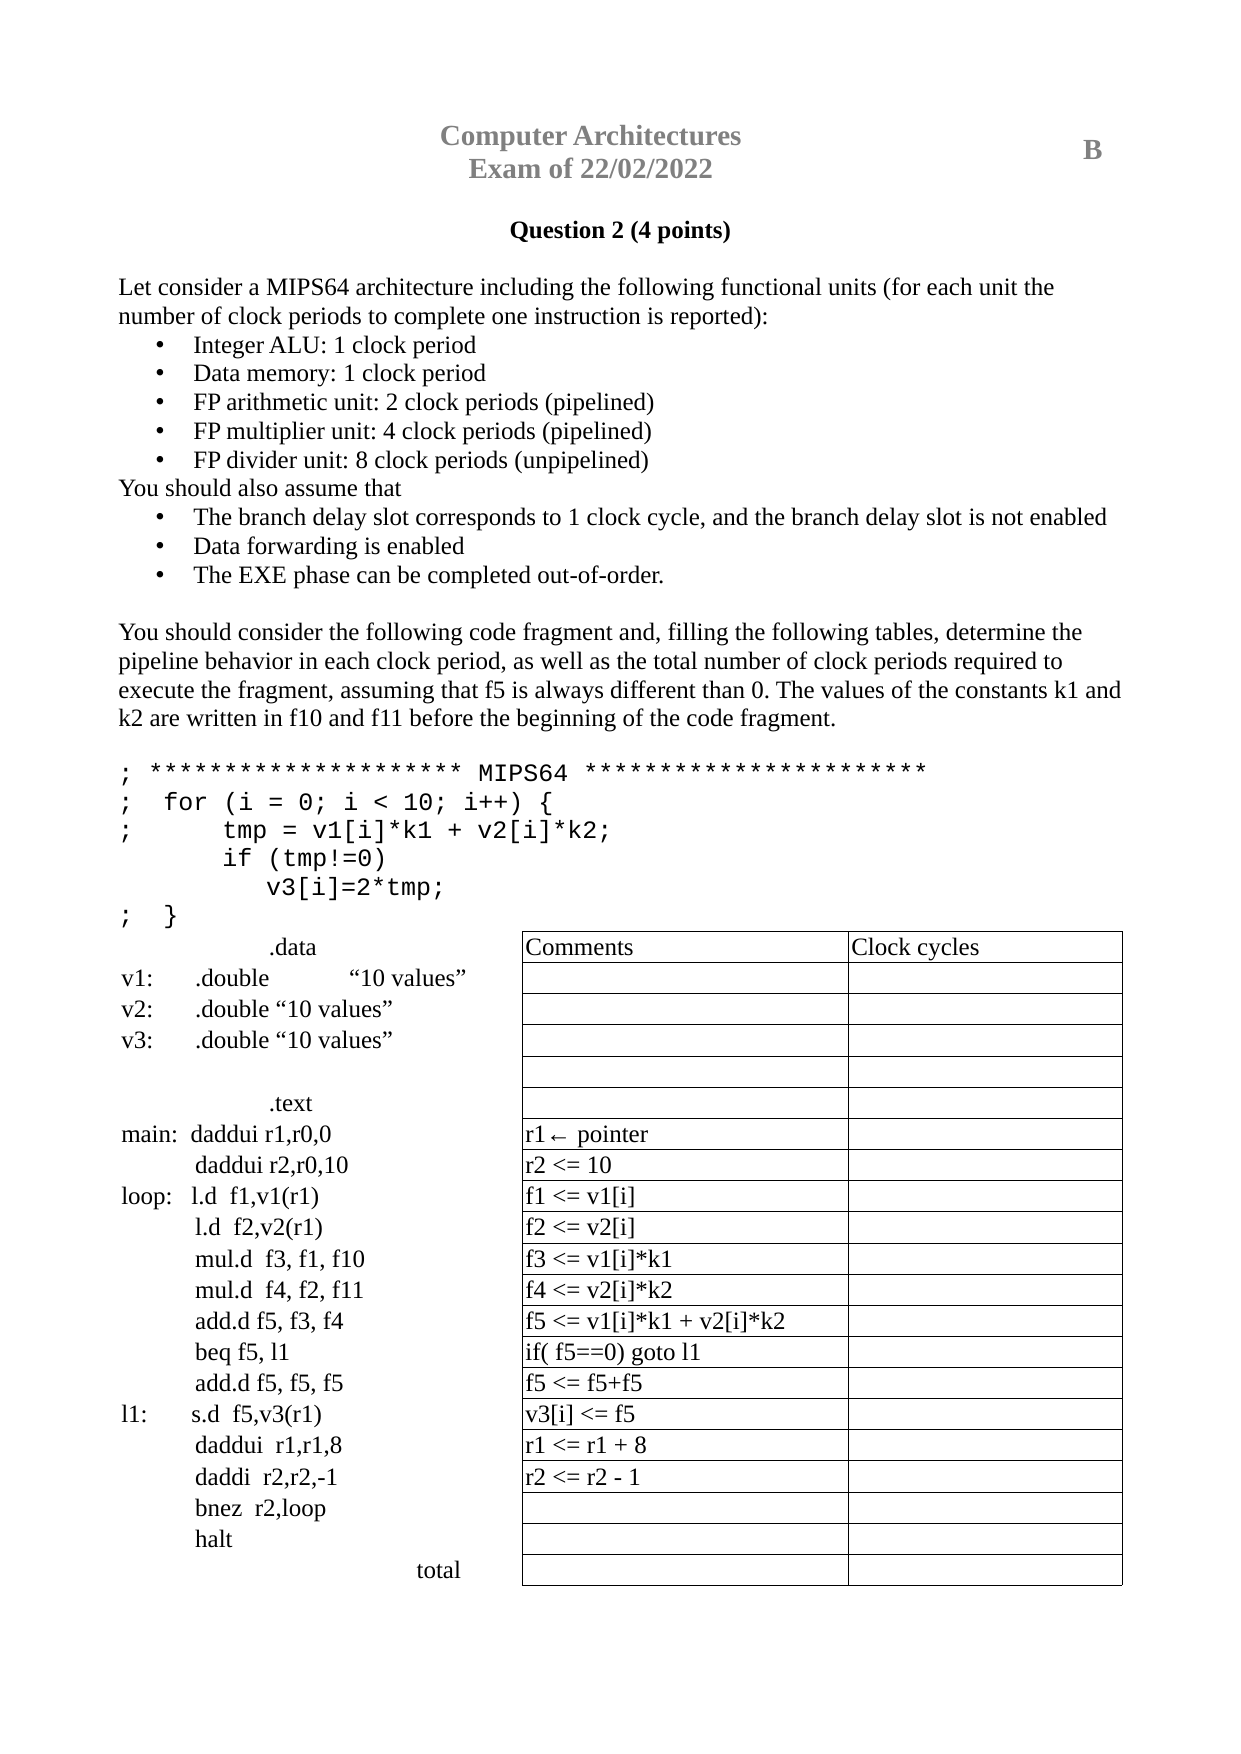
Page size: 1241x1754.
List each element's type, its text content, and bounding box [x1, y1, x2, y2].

table_cell [523, 1057, 848, 1087]
table_cell [849, 1057, 1122, 1087]
table_cell [849, 1337, 1122, 1367]
text Let consider a MIPS64 architecture including the following functional units (for each unit the number of clock periods to complete one instruction is reported): [118, 272, 1122, 330]
table_cell mul.d f4, f2, f11 [118, 1274, 522, 1305]
list The EXE phase can be completed out-of-order. [156, 560, 1122, 588]
text Question 2 (4 points) [118, 215, 1122, 243]
list FP divider unit: 8 clock periods (unpipelined) [156, 445, 1122, 473]
table_cell [849, 1524, 1122, 1554]
table_cell r1 <= r1 + 8 [523, 1430, 848, 1460]
table_cell [849, 1025, 1122, 1056]
table_cell [849, 1430, 1122, 1460]
table_cell r2 <= r2 - 1 [523, 1461, 848, 1492]
text ; ********************* MIPS64 *********************** [118, 761, 1122, 789]
table_cell if( f5==0) goto l1 [523, 1337, 848, 1367]
table_cell f1 <= v1[i] [523, 1181, 848, 1211]
table_cell daddi r2,r2,-1 [118, 1460, 522, 1492]
table_cell daddui r2,r0,10 [118, 1149, 522, 1180]
table_cell r1← pointer [523, 1119, 848, 1149]
list The branch delay slot corresponds to 1 clock cycle, and the branch delay slot is not enabled [156, 502, 1122, 531]
table_cell [523, 1088, 848, 1118]
table_cell [849, 1150, 1122, 1180]
table_cell mul.d f3, f1, f10 [118, 1243, 522, 1273]
table_cell [523, 1493, 848, 1523]
text You should consider the following code fragment and, filling the following tables, determine the pipeline behavior in each clock period, as well as the total number of clock periods required to execute the fragment, assuming that f5 is always different than 0. The values of the constants k1 and k2 are written in f10 and f11 before the beginning of the code fragment. [118, 617, 1122, 732]
table_cell l.d f2,v2(r1) [118, 1211, 522, 1242]
table_cell loop: l.d f1,v1(r1) [118, 1180, 522, 1211]
table_cell [849, 1244, 1122, 1273]
text You should also assume that [118, 473, 1122, 502]
table_cell [523, 1025, 848, 1056]
list Integer ALU: 1 clock period [156, 330, 1122, 358]
table_cell daddui r1,r1,8 [118, 1429, 522, 1460]
table_header .data [118, 931, 522, 962]
list FP multiplier unit: 4 clock periods (pipelined) [156, 416, 1122, 445]
text v3[i]=2*tmp; [118, 874, 1122, 903]
table_cell [523, 1524, 848, 1554]
list Data memory: 1 clock period [156, 358, 1122, 387]
table_cell r2 <= 10 [523, 1150, 848, 1180]
table_cell [523, 994, 848, 1024]
table_cell f2 <= v2[i] [523, 1212, 848, 1242]
table_cell [849, 1212, 1122, 1242]
table_cell bnez r2,loop [118, 1492, 522, 1523]
table_cell .text [118, 1087, 522, 1118]
table_header Clock cycles [849, 932, 1122, 962]
text ; tmp = v1[i]*k1 + v2[i]*k2; [118, 818, 1122, 846]
table_cell [849, 1493, 1122, 1523]
table_cell [849, 1461, 1122, 1492]
table_cell f5 <= v1[i]*k1 + v2[i]*k2 [523, 1306, 848, 1336]
table_cell total [118, 1554, 522, 1585]
table_cell f5 <= f5+f5 [523, 1368, 848, 1398]
list Data forwarding is enabled [156, 531, 1122, 560]
table_cell v2: .double “10 values” [118, 993, 522, 1024]
table_cell f3 <= v1[i]*k1 [523, 1244, 848, 1273]
table_cell [118, 1056, 522, 1087]
table_cell halt [118, 1523, 522, 1554]
table_cell [849, 1306, 1122, 1336]
table_cell main: daddui r1,r0,0 [118, 1118, 522, 1149]
table_cell v1: .double “10 values” [118, 962, 522, 993]
text ; for (i = 0; i < 10; i++) { [118, 789, 1122, 818]
table_cell add.d f5, f5, f5 [118, 1367, 522, 1398]
table_cell beq f5, l1 [118, 1336, 522, 1367]
table_cell [849, 1088, 1122, 1118]
table_cell [849, 1368, 1122, 1398]
table_cell v3: .double “10 values” [118, 1024, 522, 1056]
list FP arithmetic unit: 2 clock periods (pipelined) [156, 387, 1122, 416]
table_cell [523, 963, 848, 993]
table_cell f4 <= v2[i]*k2 [523, 1275, 848, 1305]
table_cell [849, 1275, 1122, 1305]
table_cell v3[i] <= f5 [523, 1399, 848, 1429]
table_cell [849, 1399, 1122, 1429]
table_cell l1: s.d f5,v3(r1) [118, 1398, 522, 1429]
table_cell [849, 994, 1122, 1024]
table_header Comments [523, 932, 848, 962]
table_cell [849, 1119, 1122, 1149]
text ; } [118, 903, 1122, 931]
table_cell [849, 1181, 1122, 1211]
table_cell [849, 963, 1122, 993]
table_cell [523, 1555, 848, 1585]
table_cell [849, 1555, 1122, 1585]
text if (tmp!=0) [118, 846, 1122, 874]
table_cell add.d f5, f3, f4 [118, 1305, 522, 1336]
